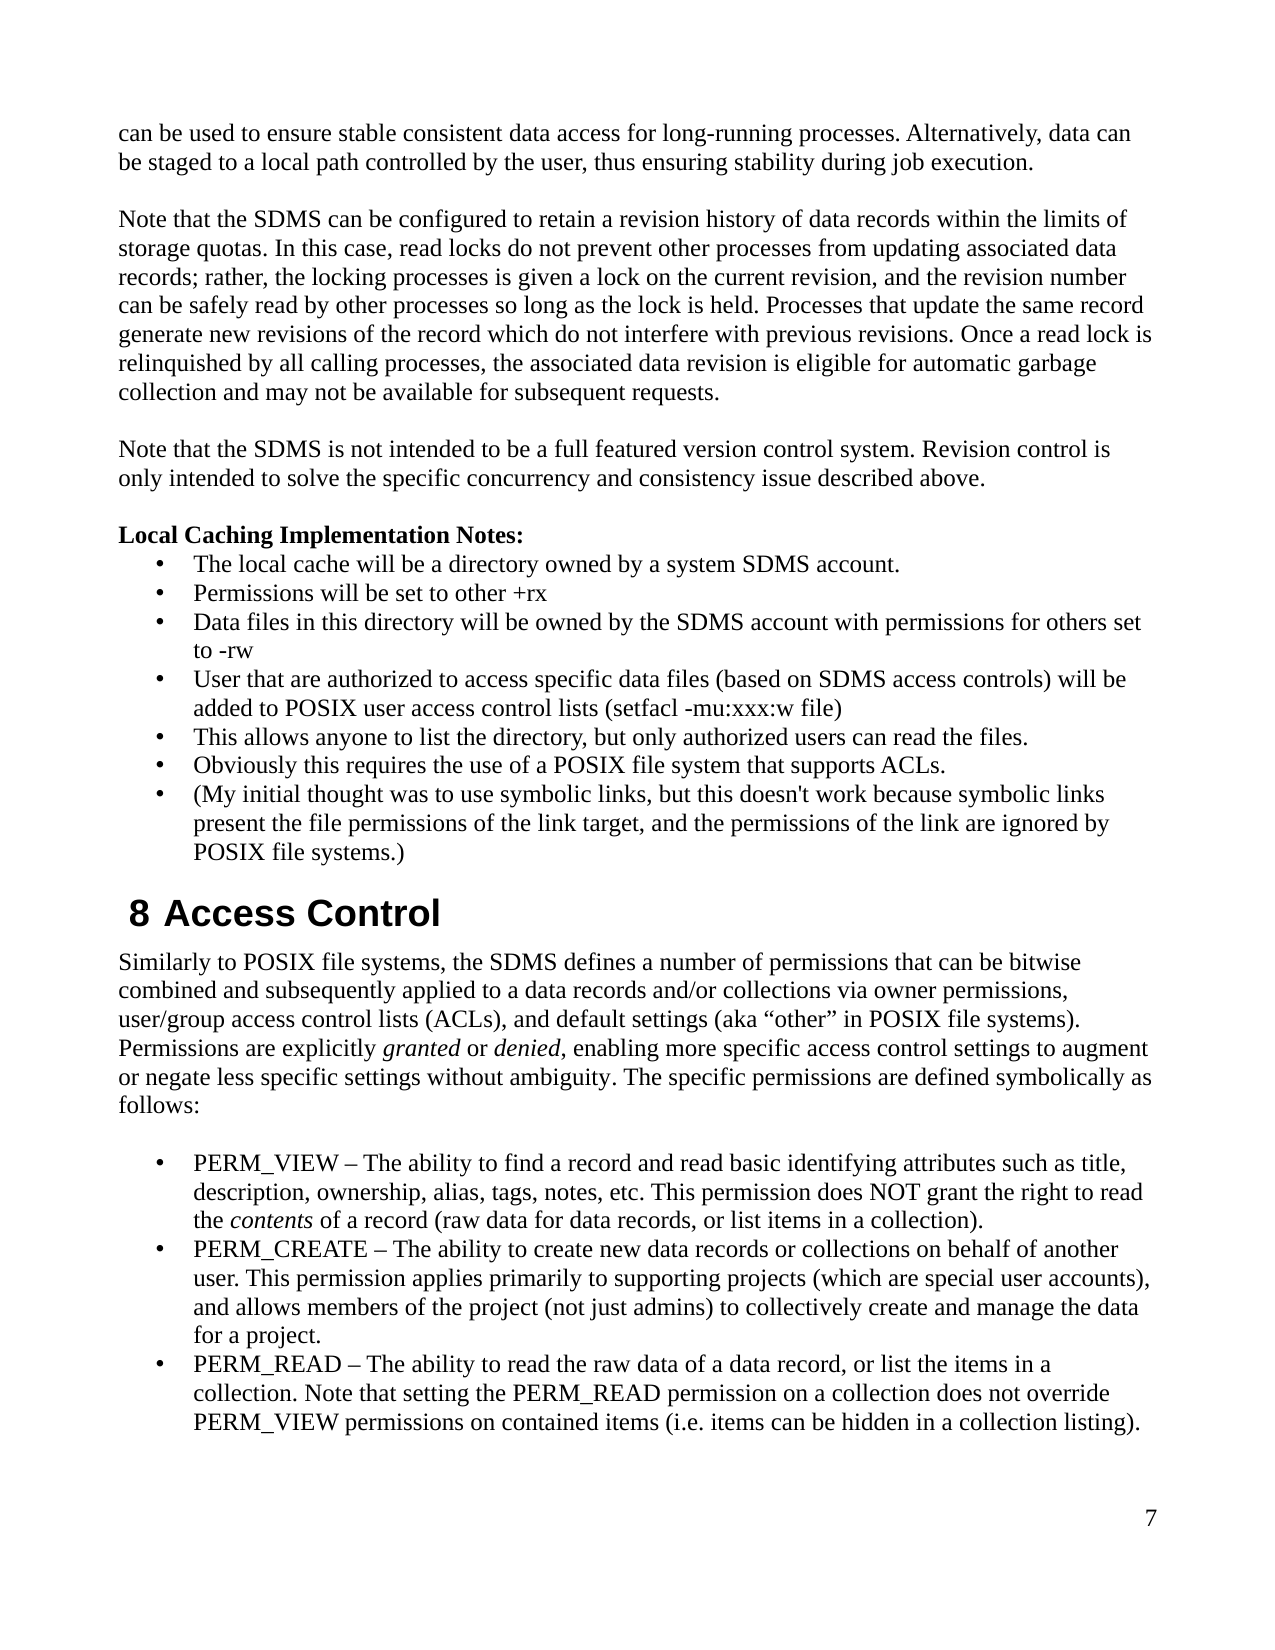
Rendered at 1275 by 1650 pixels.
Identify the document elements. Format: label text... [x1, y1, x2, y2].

list PERM_VIEW – The ability to find a record and read basic identifying attributes such as title, description, ownership, alias, tags, notes, etc. This permission does NOT grant the right to read the contents of a record (raw data for data records, or list items in a collection). [156, 1148, 1157, 1234]
text Local Caching Implementation Notes: [118, 521, 1157, 549]
text can be used to ensure stable consistent data access for long-running processes. Alternatively, data can be staged to a local path controlled by the user, thus ensuring stability during job execution. [118, 118, 1157, 176]
list The local cache will be a directory owned by a system SDMS account. [156, 549, 1157, 578]
list This allows anyone to list the directory, but only authorized users can read the files. [156, 722, 1157, 751]
text Note that the SDMS can be configured to retain a revision history of data records within the limits of storage quotas. In this case, read locks do not prevent other processes from updating associated data records; rather, the locking processes is given a lock on the current revision, and the revision number can be safely read by other processes so long as the lock is held. Processes that update the same record generate new revisions of the record which do not interfere with previous revisions. Once a read lock is relinquished by all calling processes, the associated data revision is eligible for automatic garbage collection and may not be available for subsequent requests. [118, 204, 1157, 406]
list Data files in this directory will be owned by the SDMS account with permissions for others set to -rw [156, 607, 1157, 664]
list Permissions will be set to other +rx [156, 578, 1157, 607]
text Similarly to POSIX file systems, the SDMS defines a number of permissions that can be bitwise combined and subsequently applied to a data records and/or collections via owner permissions, user/group access control lists (ACLs), and default settings (aka “other” in POSIX file systems). Permissions are explicitly granted or denied, enabling more specific access control settings to augment or negate less specific settings without ambiguity. The specific permissions are defined symbolically as follows: [118, 947, 1157, 1119]
subtitle Access Control [118, 891, 1157, 934]
text Note that the SDMS is not intended to be a full featured version control system. Revision control is only intended to solve the specific concurrency and consistency issue described above. [118, 434, 1157, 492]
list User that are authorized to access specific data files (based on SDMS access controls) will be added to POSIX user access control lists (setfacl -mu:xxx:w file) [156, 664, 1157, 722]
list Obviously this requires the use of a POSIX file system that supports ACLs. [156, 751, 1157, 779]
list PERM_READ – The ability to read the raw data of a data record, or list the items in a collection. Note that setting the PERM_READ permission on a collection does not override PERM_VIEW permissions on contained items (i.e. items can be hidden in a collection listing). [156, 1349, 1157, 1436]
list PERM_CREATE – The ability to create new data records or collections on behalf of another user. This permission applies primarily to supporting projects (which are special user accounts), and allows members of the project (not just admins) to collectively create and manage the data for a project. [156, 1234, 1157, 1349]
list (My initial thought was to use symbolic links, but this doesn't work because symbolic links present the file permissions of the link target, and the permissions of the link are ignored by POSIX file systems.) [156, 779, 1157, 866]
